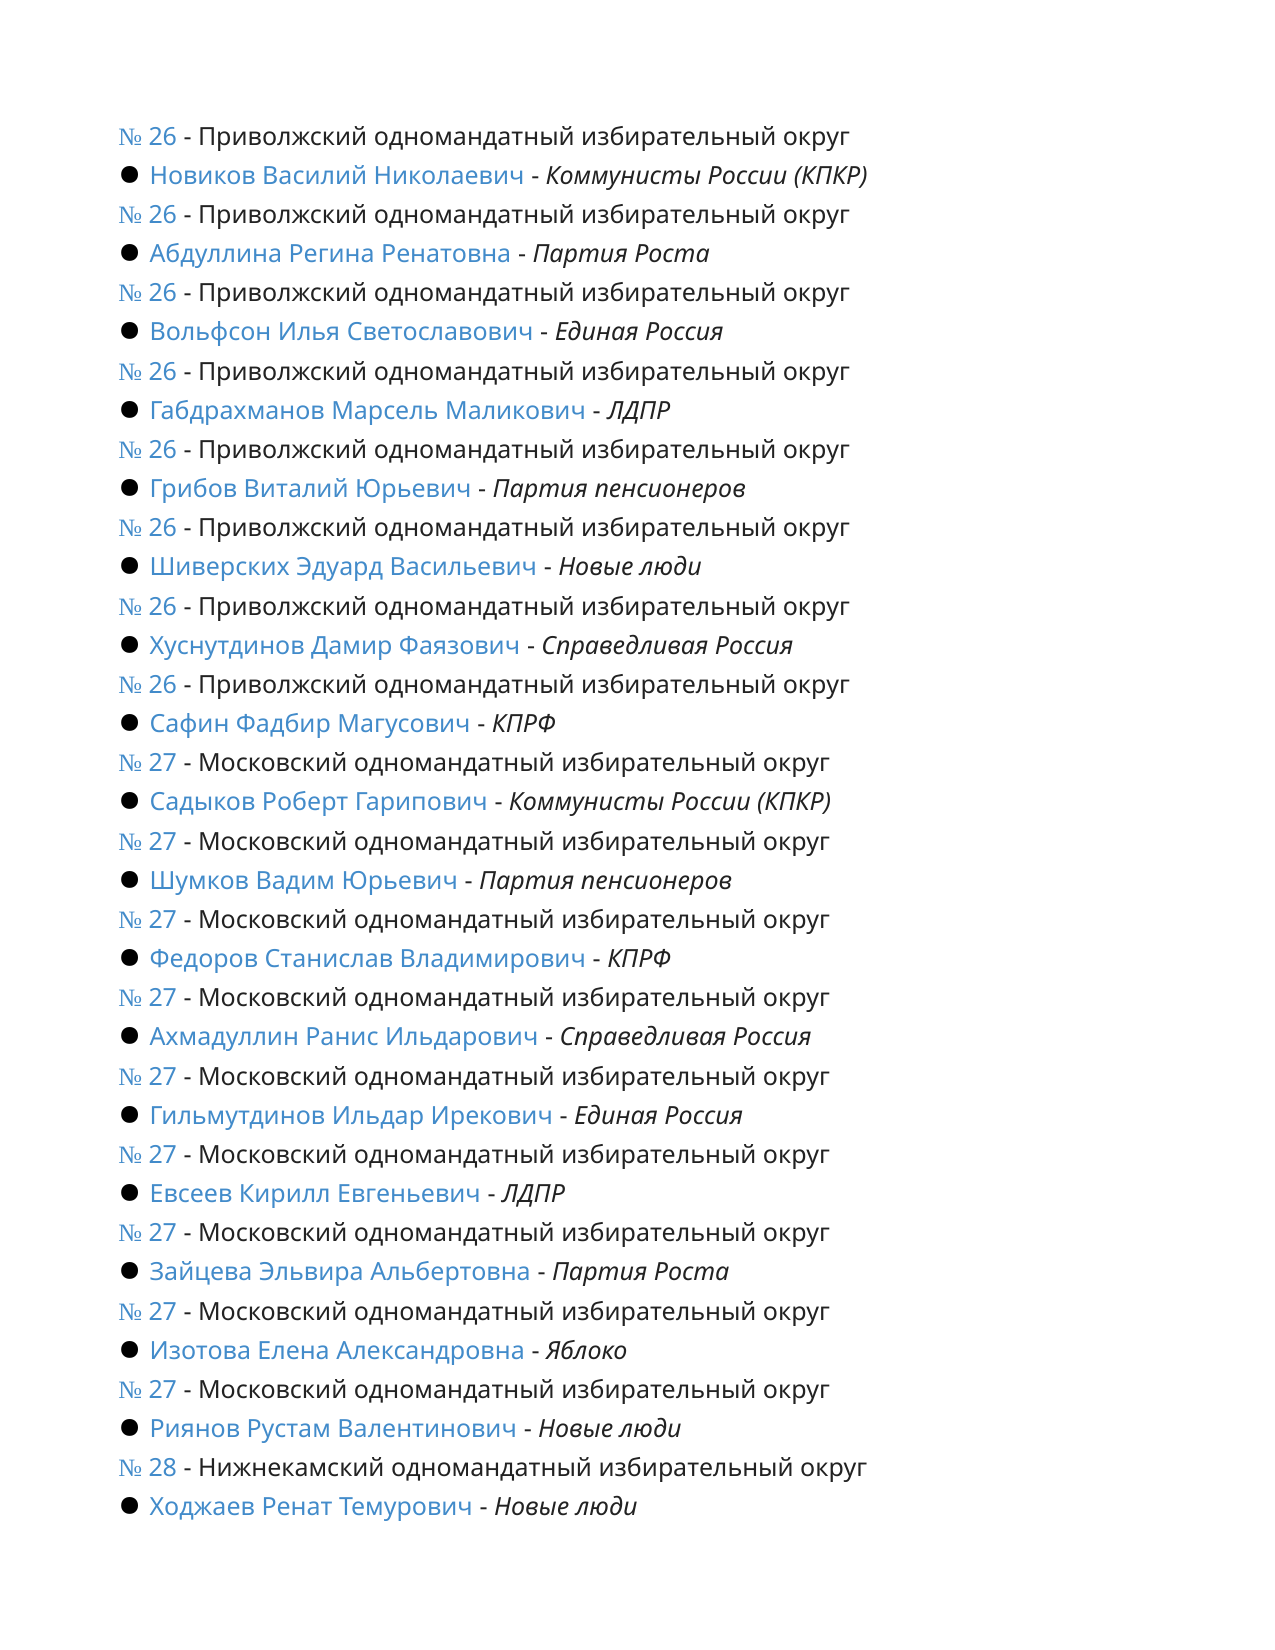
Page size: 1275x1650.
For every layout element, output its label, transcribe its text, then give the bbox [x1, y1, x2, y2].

text № 26 - Приволжский одномандатный избирательный округ [118, 588, 1157, 622]
text № 27 - Московский одномандатный избирательный округ [118, 980, 1157, 1014]
list Изотова Елена Александровна - Яблоко [120, 1332, 1157, 1366]
text № 26 - Приволжский одномандатный избирательный округ [118, 510, 1157, 544]
text № 27 - Московский одномандатный избирательный округ [118, 823, 1157, 857]
list Абдуллина Регина Ренатовна - Партия Роста [120, 236, 1157, 270]
text № 27 - Московский одномандатный избирательный округ [118, 1215, 1157, 1249]
text № 28 - Нижнекамский одномандатный избирательный округ [118, 1450, 1157, 1484]
list Садыков Роберт Гарипович - Коммунисты России (КПКР) [120, 784, 1157, 818]
text № 27 - Московский одномандатный избирательный округ [118, 1058, 1157, 1092]
list Ахмадуллин Ранис Ильдарович - Справедливая Россия [120, 1019, 1157, 1053]
list Сафин Фадбир Магусович - КПРФ [120, 706, 1157, 740]
list Грибов Виталий Юрьевич - Партия пенсионеров [120, 471, 1157, 505]
list Габдрахманов Марсель Маликович - ЛДПР [120, 392, 1157, 426]
text № 26 - Приволжский одномандатный избирательный округ [118, 353, 1157, 387]
list Евсеев Кирилл Евгеньевич - ЛДПР [120, 1176, 1157, 1210]
text № 27 - Московский одномандатный избирательный округ [118, 745, 1157, 779]
text № 27 - Московский одномандатный избирательный округ [118, 1136, 1157, 1171]
list Новиков Василий Николаевич - Коммунисты России (КПКР) [120, 157, 1157, 191]
list Шиверских Эдуард Васильевич - Новые люди [120, 549, 1157, 583]
text № 26 - Приволжский одномандатный избирательный округ [118, 431, 1157, 466]
text № 26 - Приволжский одномандатный избирательный округ [118, 118, 1157, 152]
list Шумков Вадим Юрьевич - Партия пенсионеров [120, 862, 1157, 896]
list Хуснутдинов Дамир Фаязович - Справедливая Россия [120, 627, 1157, 661]
list Вольфсон Илья Светославович - Единая Россия [120, 314, 1157, 348]
list Зайцева Эльвира Альбертовна - Партия Роста [120, 1254, 1157, 1288]
text № 26 - Приволжский одномандатный избирательный округ [118, 275, 1157, 309]
list Гильмутдинов Ильдар Ирекович - Единая Россия [120, 1097, 1157, 1131]
list Риянов Рустам Валентинович - Новые люди [120, 1411, 1157, 1445]
text № 26 - Приволжский одномандатный избирательный округ [118, 666, 1157, 701]
text № 27 - Московский одномандатный избирательный округ [118, 1293, 1157, 1327]
list Федоров Станислав Владимирович - КПРФ [120, 941, 1157, 975]
text № 27 - Московский одномандатный избирательный округ [118, 1371, 1157, 1406]
text № 26 - Приволжский одномандатный избирательный округ [118, 196, 1157, 231]
list Ходжаев Ренат Темурович - Новые люди [120, 1489, 1157, 1523]
text № 27 - Московский одномандатный избирательный округ [118, 901, 1157, 936]
